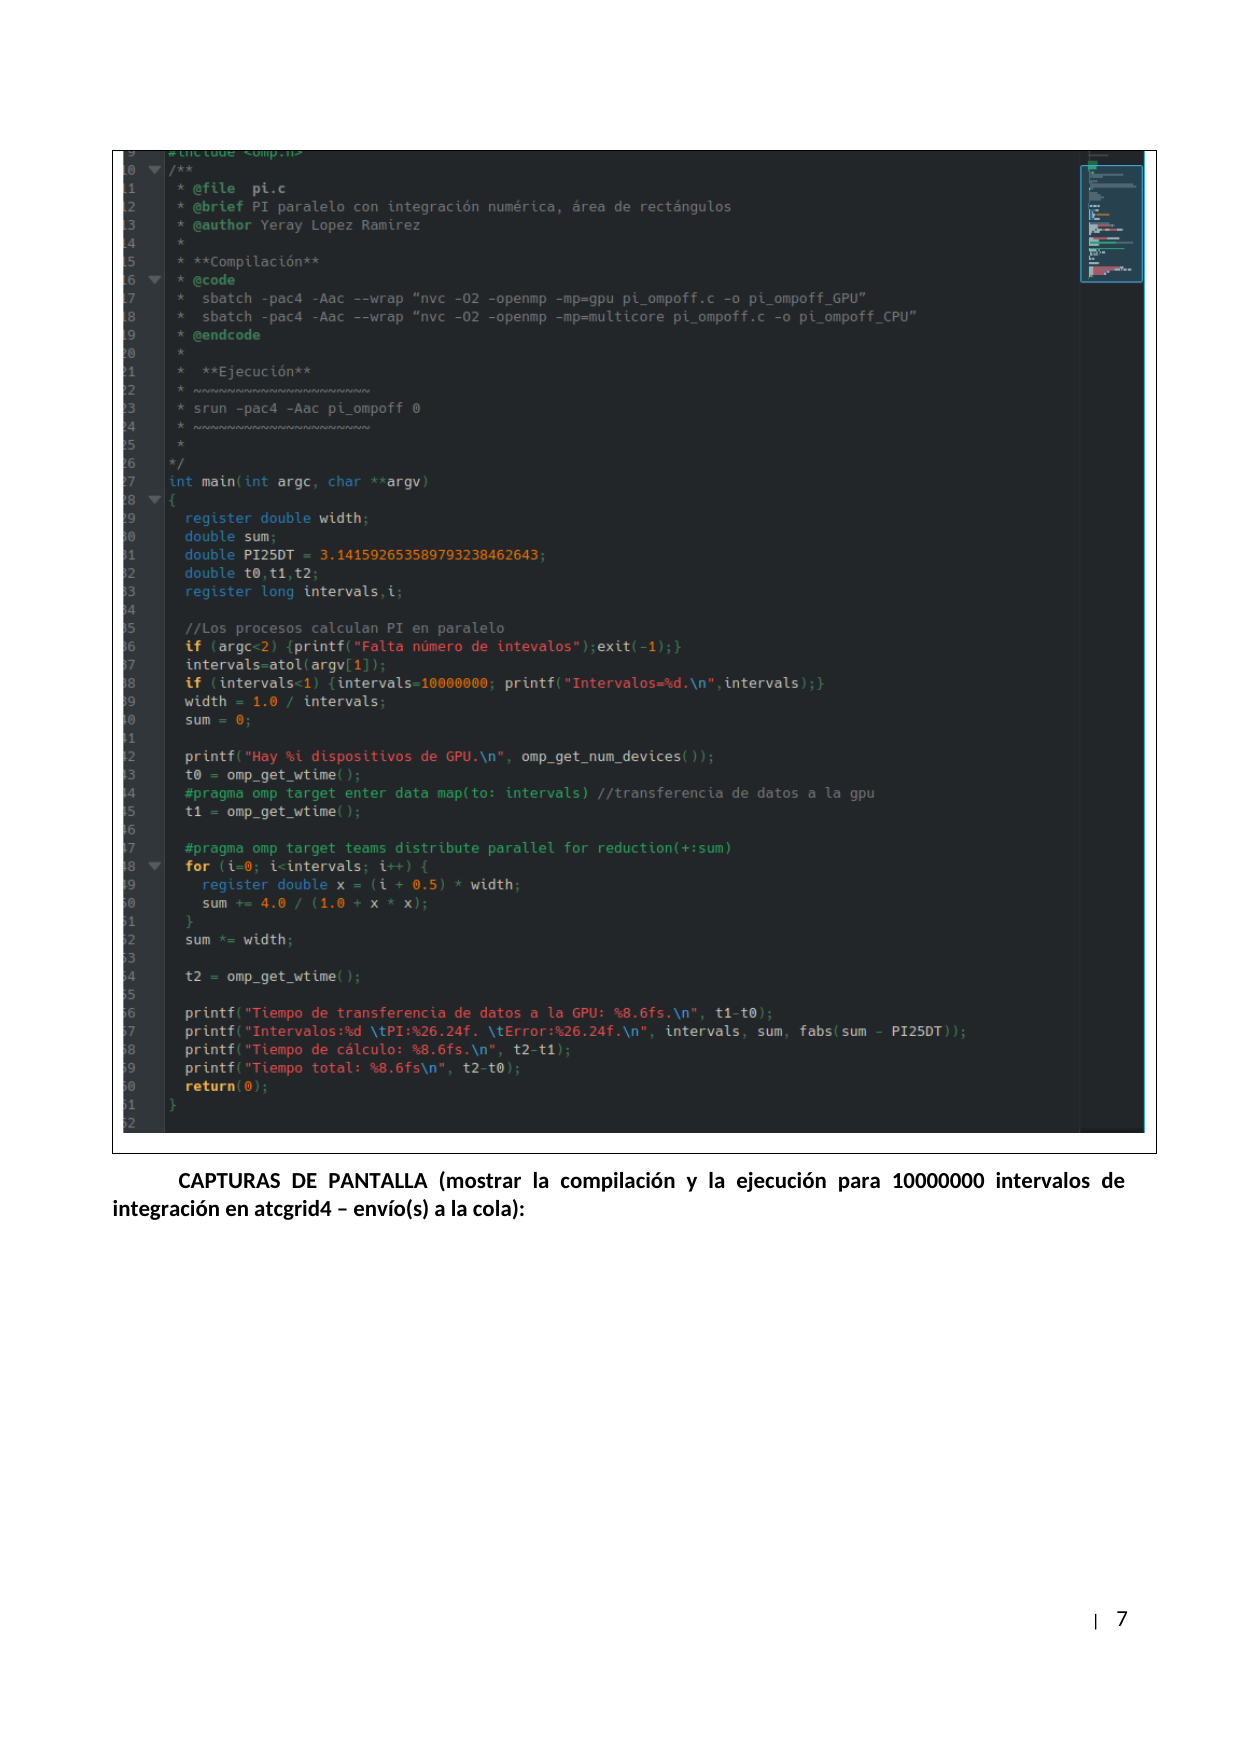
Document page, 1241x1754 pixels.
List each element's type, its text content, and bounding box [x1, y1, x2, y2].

list CAPTURAS DE PANTALLA (mostrar la compilación y la ejecución para 10000000 intervalos de integración en atcgrid4 – envío(s) a la cola): [112, 1167, 1128, 1223]
table_header [1145, 151, 1156, 1153]
table_header [113, 151, 123, 1153]
picture [123, 151, 1145, 1133]
